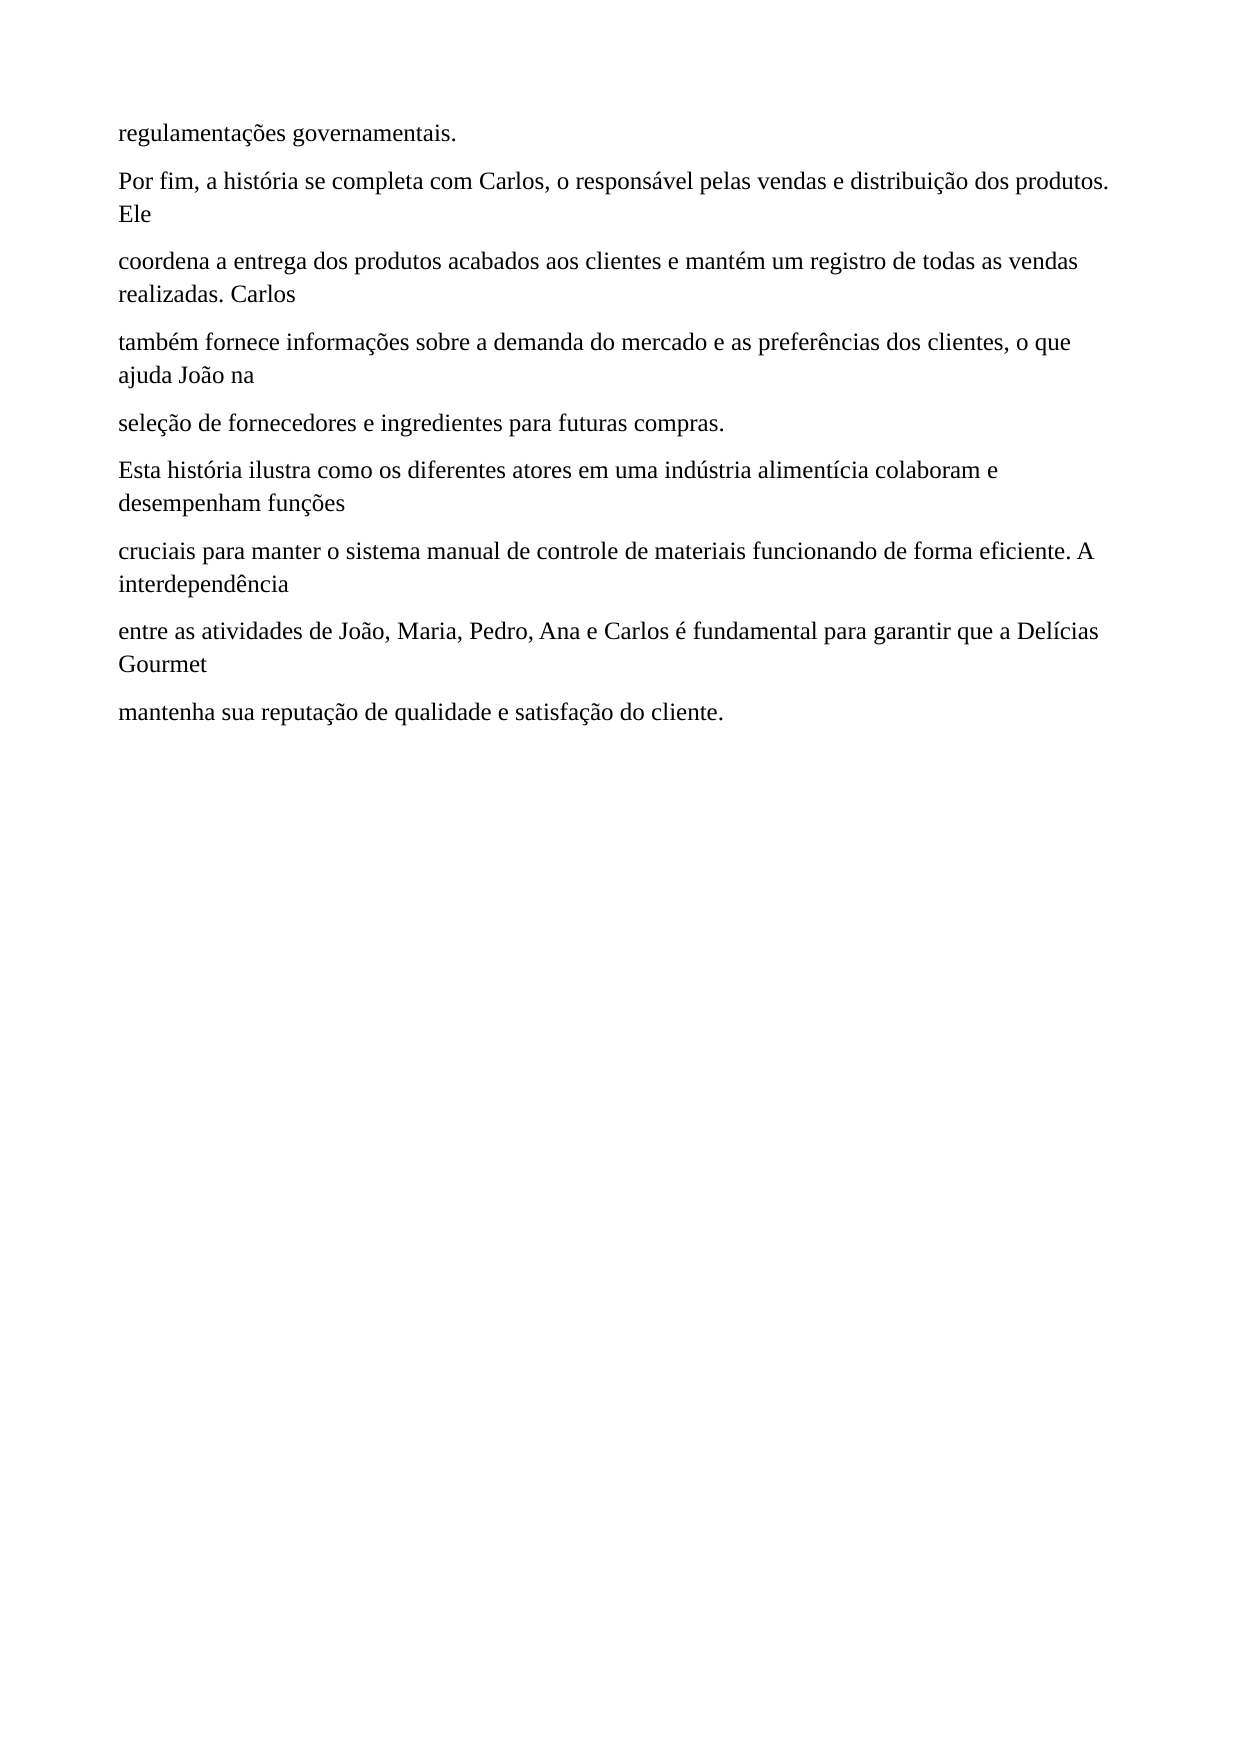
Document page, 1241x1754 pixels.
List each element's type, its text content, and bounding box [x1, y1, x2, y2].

text cruciais para manter o sistema manual de controle de materiais funcionando de forma eficiente. A interdependência [118, 536, 1122, 598]
text Por fim, a história se completa com Carlos, o responsável pelas vendas e distribuição dos produtos. Ele [118, 166, 1122, 227]
text também fornece informações sobre a demanda do mercado e as preferências dos clientes, o que ajuda João na [118, 327, 1122, 389]
text regulamentações governamentais. [118, 118, 1122, 147]
text coordena a entrega dos produtos acabados aos clientes e mantém um registro de todas as vendas realizadas. Carlos [118, 246, 1122, 308]
text Esta história ilustra como os diferentes atores em uma indústria alimentícia colaboram e desempenham funções [118, 455, 1122, 517]
text entre as atividades de João, Maria, Pedro, Ana e Carlos é fundamental para garantir que a Delícias Gourmet [118, 616, 1122, 678]
text mantenha sua reputação de qualidade e satisfação do cliente. [118, 697, 1122, 726]
text seleção de fornecedores e ingredientes para futuras compras. [118, 408, 1122, 436]
